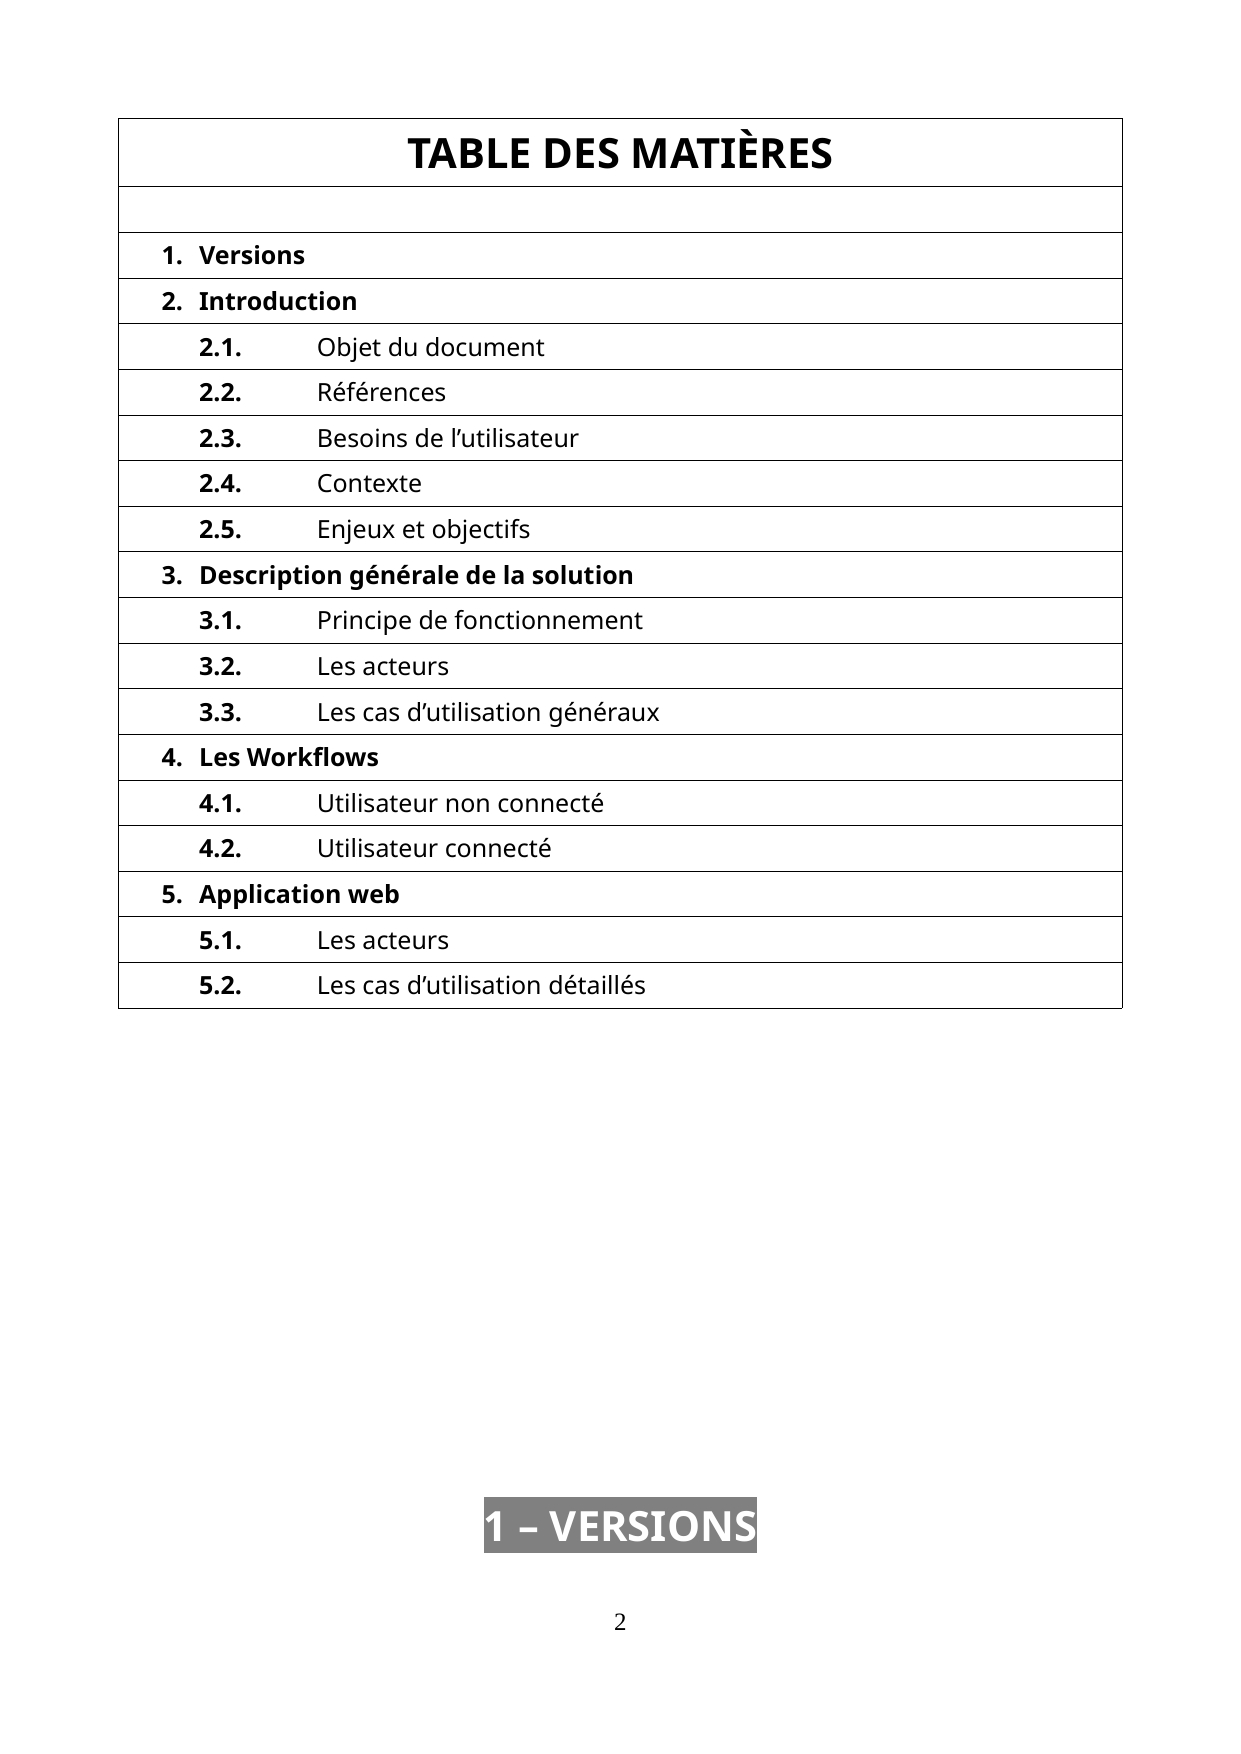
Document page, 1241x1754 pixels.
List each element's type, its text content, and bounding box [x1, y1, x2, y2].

table_cell Application web [119, 872, 1122, 916]
table_cell Utilisateur non connecté [119, 781, 1122, 825]
table_cell Objet du document [119, 324, 1122, 369]
table_cell [119, 187, 1122, 232]
table_cell Contexte [119, 461, 1122, 506]
table_cell Les Workflows [119, 735, 1122, 779]
table_cell Principe de fonctionnement [119, 598, 1122, 643]
table_cell Les acteurs [119, 644, 1122, 688]
table_cell Enjeux et objectifs [119, 507, 1122, 551]
text 1 – VERSIONS [118, 1497, 1122, 1553]
table_header TABLE DES MATIÈRES [119, 119, 1122, 186]
table_cell Description générale de la solution [119, 552, 1122, 597]
table_cell Les cas d’utilisation détaillés [119, 963, 1122, 1008]
table_cell Introduction [119, 279, 1122, 323]
table_cell Utilisateur connecté [119, 826, 1122, 871]
table_cell Versions [119, 233, 1122, 278]
table_cell Besoins de l’utilisateur [119, 416, 1122, 460]
table_cell Références [119, 370, 1122, 414]
table_cell Les cas d’utilisation généraux [119, 689, 1122, 734]
table_cell Les acteurs [119, 917, 1122, 962]
